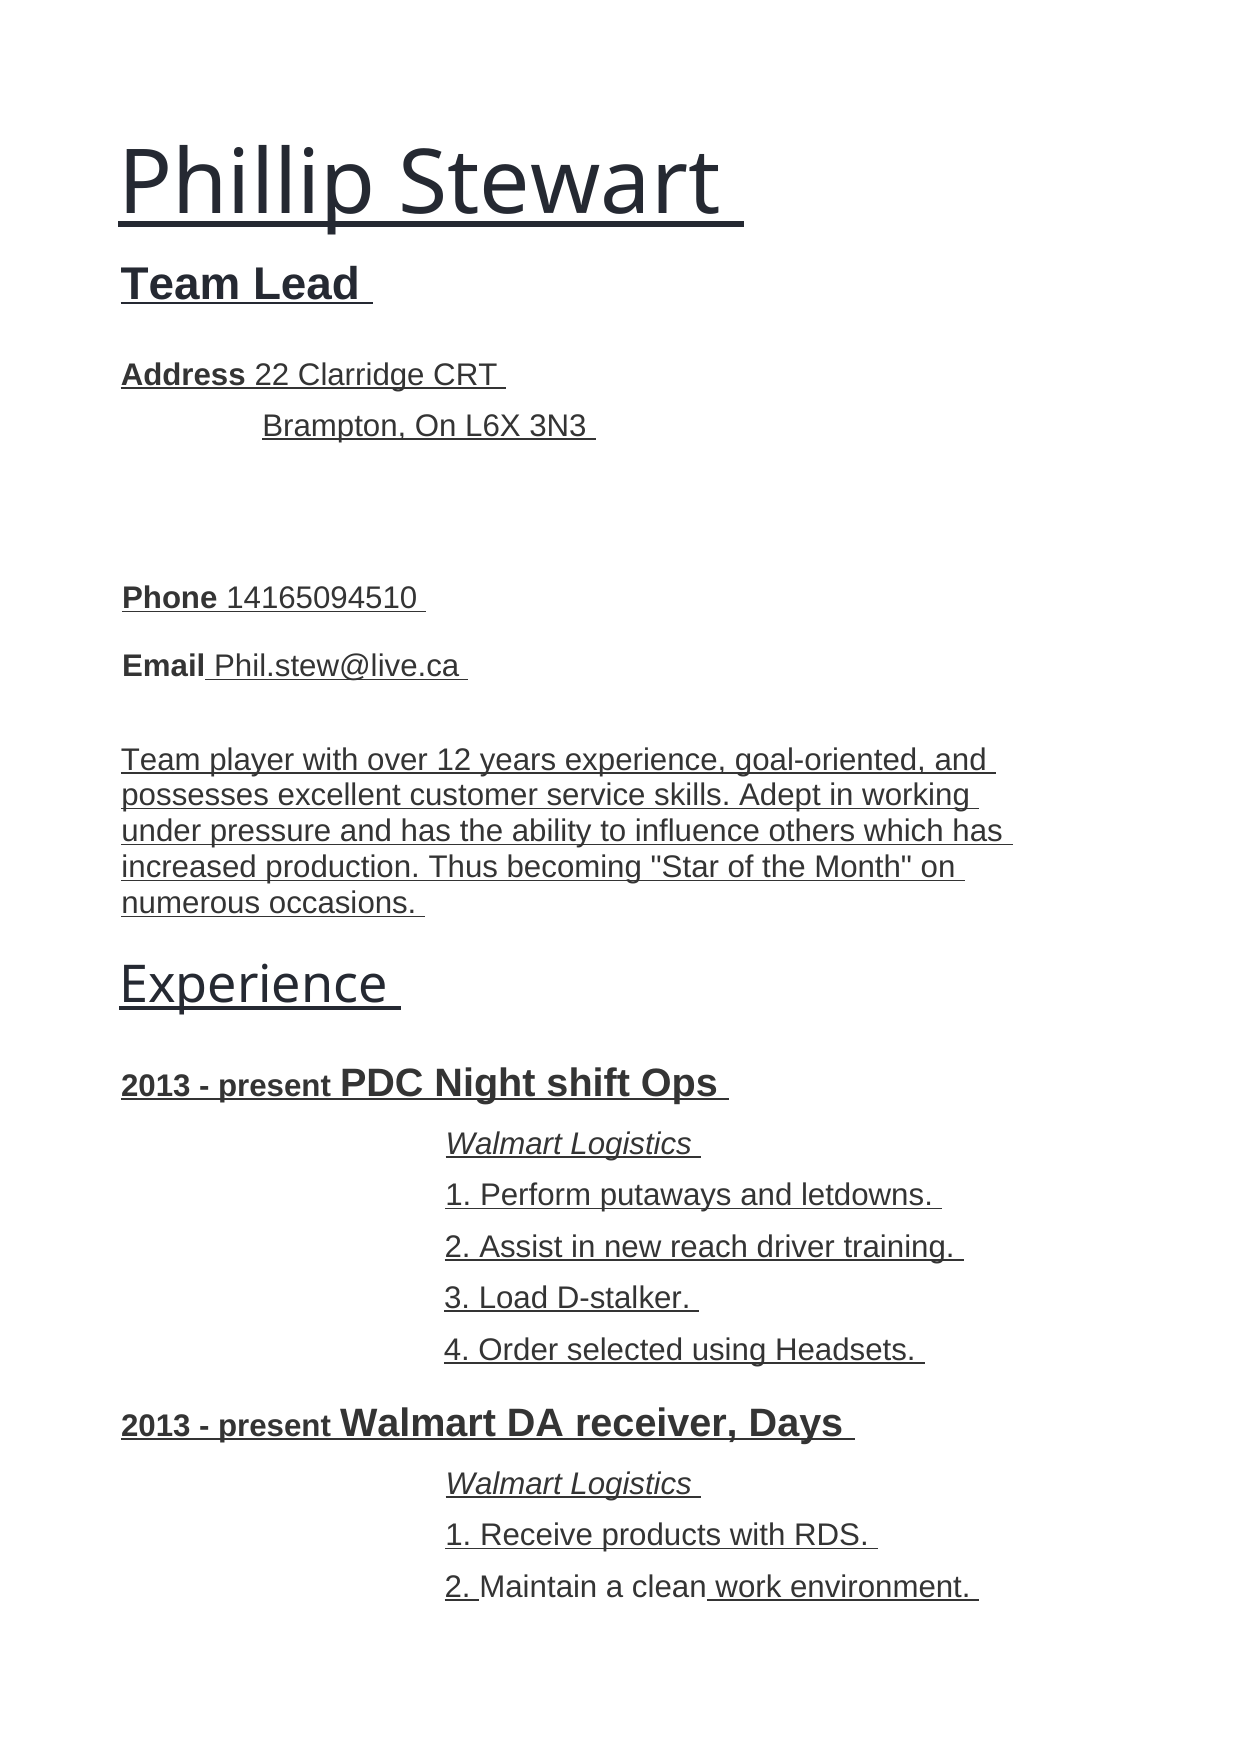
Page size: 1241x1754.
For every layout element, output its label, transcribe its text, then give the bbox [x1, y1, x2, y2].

text Email Phil.stew@live.ca [122, 647, 1122, 683]
text Experience [119, 947, 1122, 1017]
text 3. Load D-stalker. [444, 1279, 1122, 1315]
text 4. Order selected using Headsets. [443, 1331, 1122, 1367]
text 2013 - present PDC Night shift Ops [121, 1059, 1122, 1104]
text 2. Assist in new reach driver training. [444, 1228, 1122, 1264]
text Phone 14165094510 [122, 579, 1122, 615]
text 2. Maintain a clean work environment. [444, 1568, 1122, 1604]
text Brampton, On L6X 3N3 [262, 407, 1122, 443]
text Walmart Logistics [445, 1125, 1122, 1161]
text Phillip Stewart [118, 118, 1122, 240]
text 1. Receive products with RDS. [445, 1516, 1122, 1552]
text Team player with over 12 years experience, goal-oriented, and possesses excellent customer service skills. Adept in working under pressure and has the ability to influence others which has increased production. Thus becoming "Star of the Month" on numerous occasions. [121, 741, 1034, 920]
text Address 22 Clarridge CRT [121, 356, 1122, 391]
text Walmart Logistics [445, 1465, 1122, 1501]
text 2013 - present Walmart DA receiver, Days [121, 1399, 1122, 1444]
text Team Lead [120, 256, 1122, 309]
text 1. Perform putaways and letdowns. [445, 1176, 1122, 1212]
